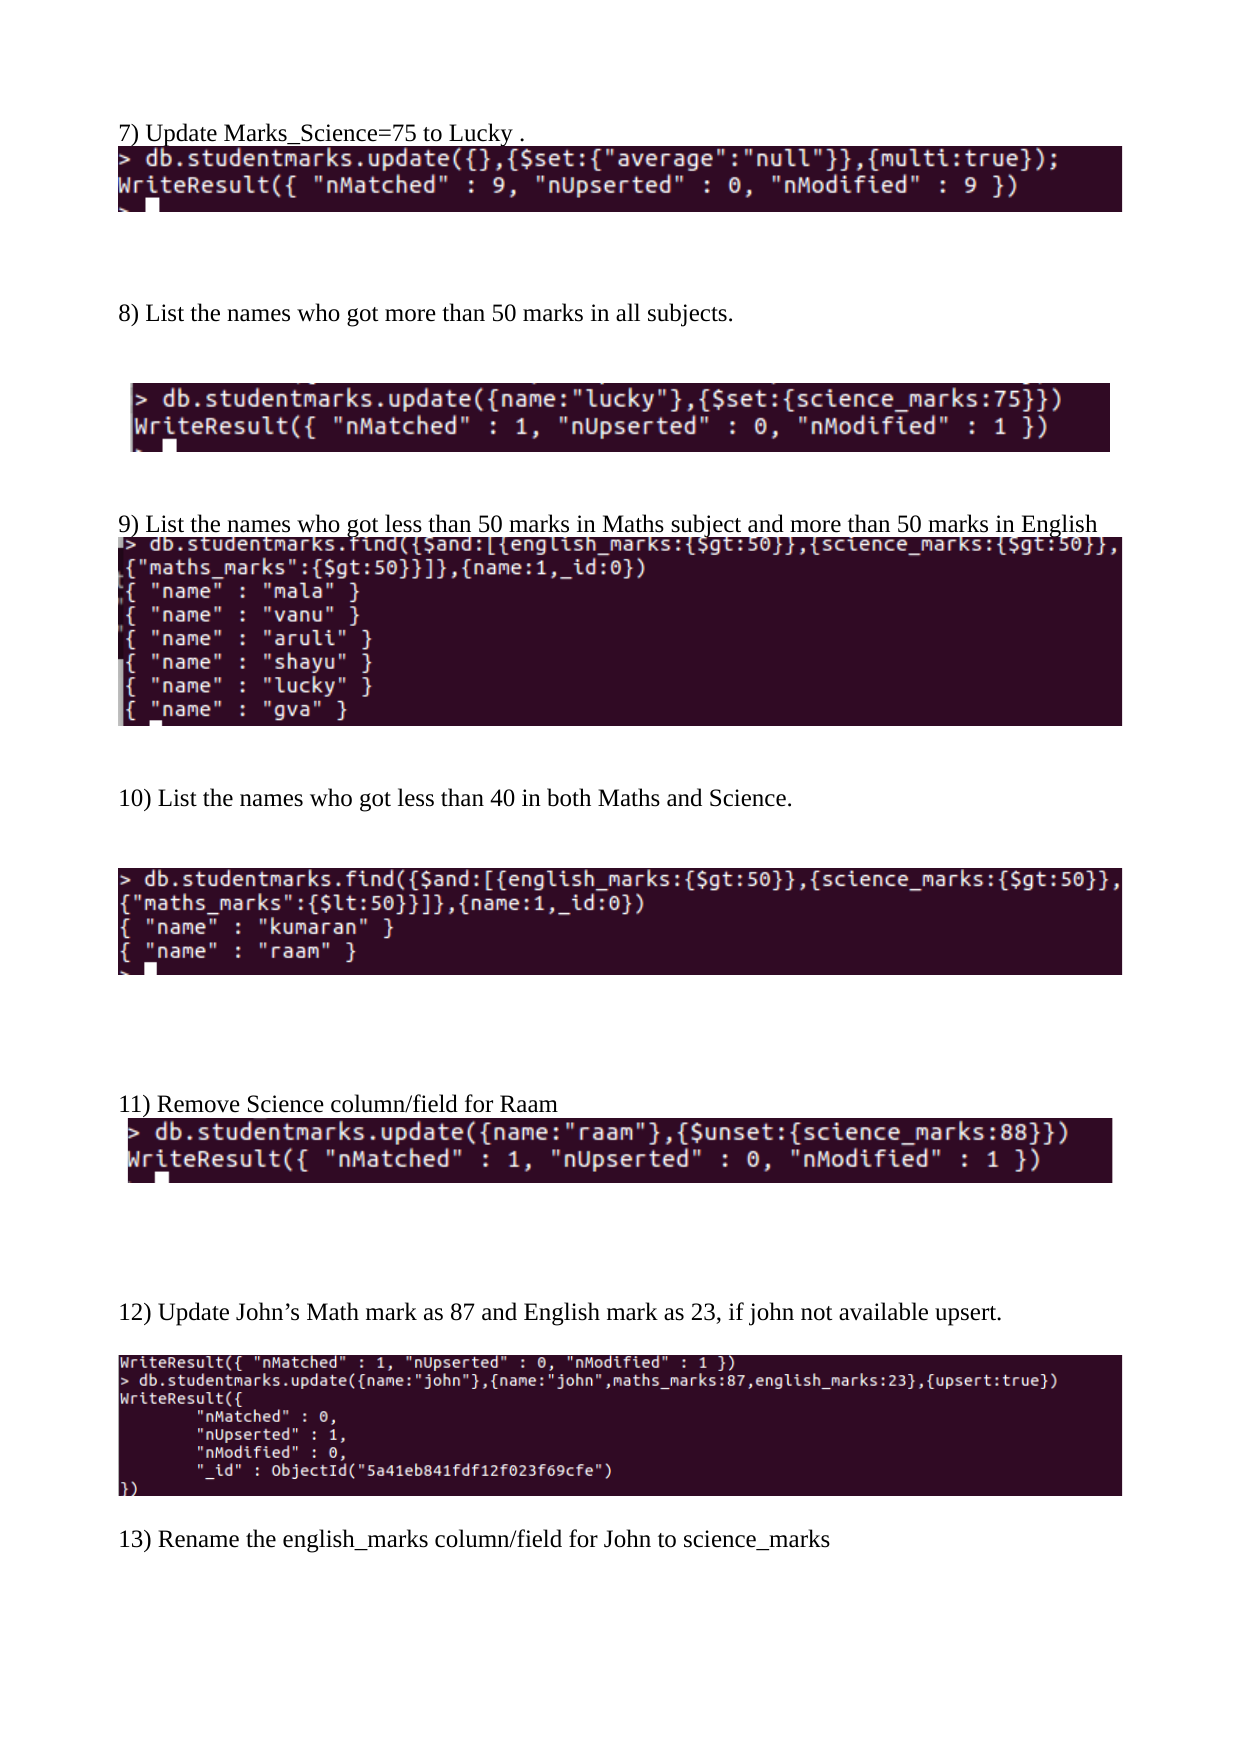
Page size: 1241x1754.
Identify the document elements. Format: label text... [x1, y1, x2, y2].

picture [118, 1355, 1123, 1496]
picture [130, 383, 1110, 452]
text 13) Rename the english_marks column/field for John to science_marks [118, 1524, 1122, 1553]
picture [118, 537, 1123, 726]
text 12) Update John’s Math mark as 87 and English mark as 23, if john not available upsert. [118, 1297, 1122, 1326]
text 11) Remove Science column/field for Raam [118, 1089, 1122, 1118]
text 10) List the names who got less than 40 in both Maths and Science. [118, 783, 1122, 811]
text 8) List the names who got more than 50 marks in all subjects. [118, 298, 1122, 326]
picture [118, 146, 1123, 212]
text 9) List the names who got less than 50 marks in Maths subject and more than 50 marks in English [118, 509, 1122, 537]
text 7) Update Marks_Science=75 to Lucky . [118, 118, 1122, 146]
picture [118, 868, 1123, 975]
picture [127, 1118, 1113, 1183]
